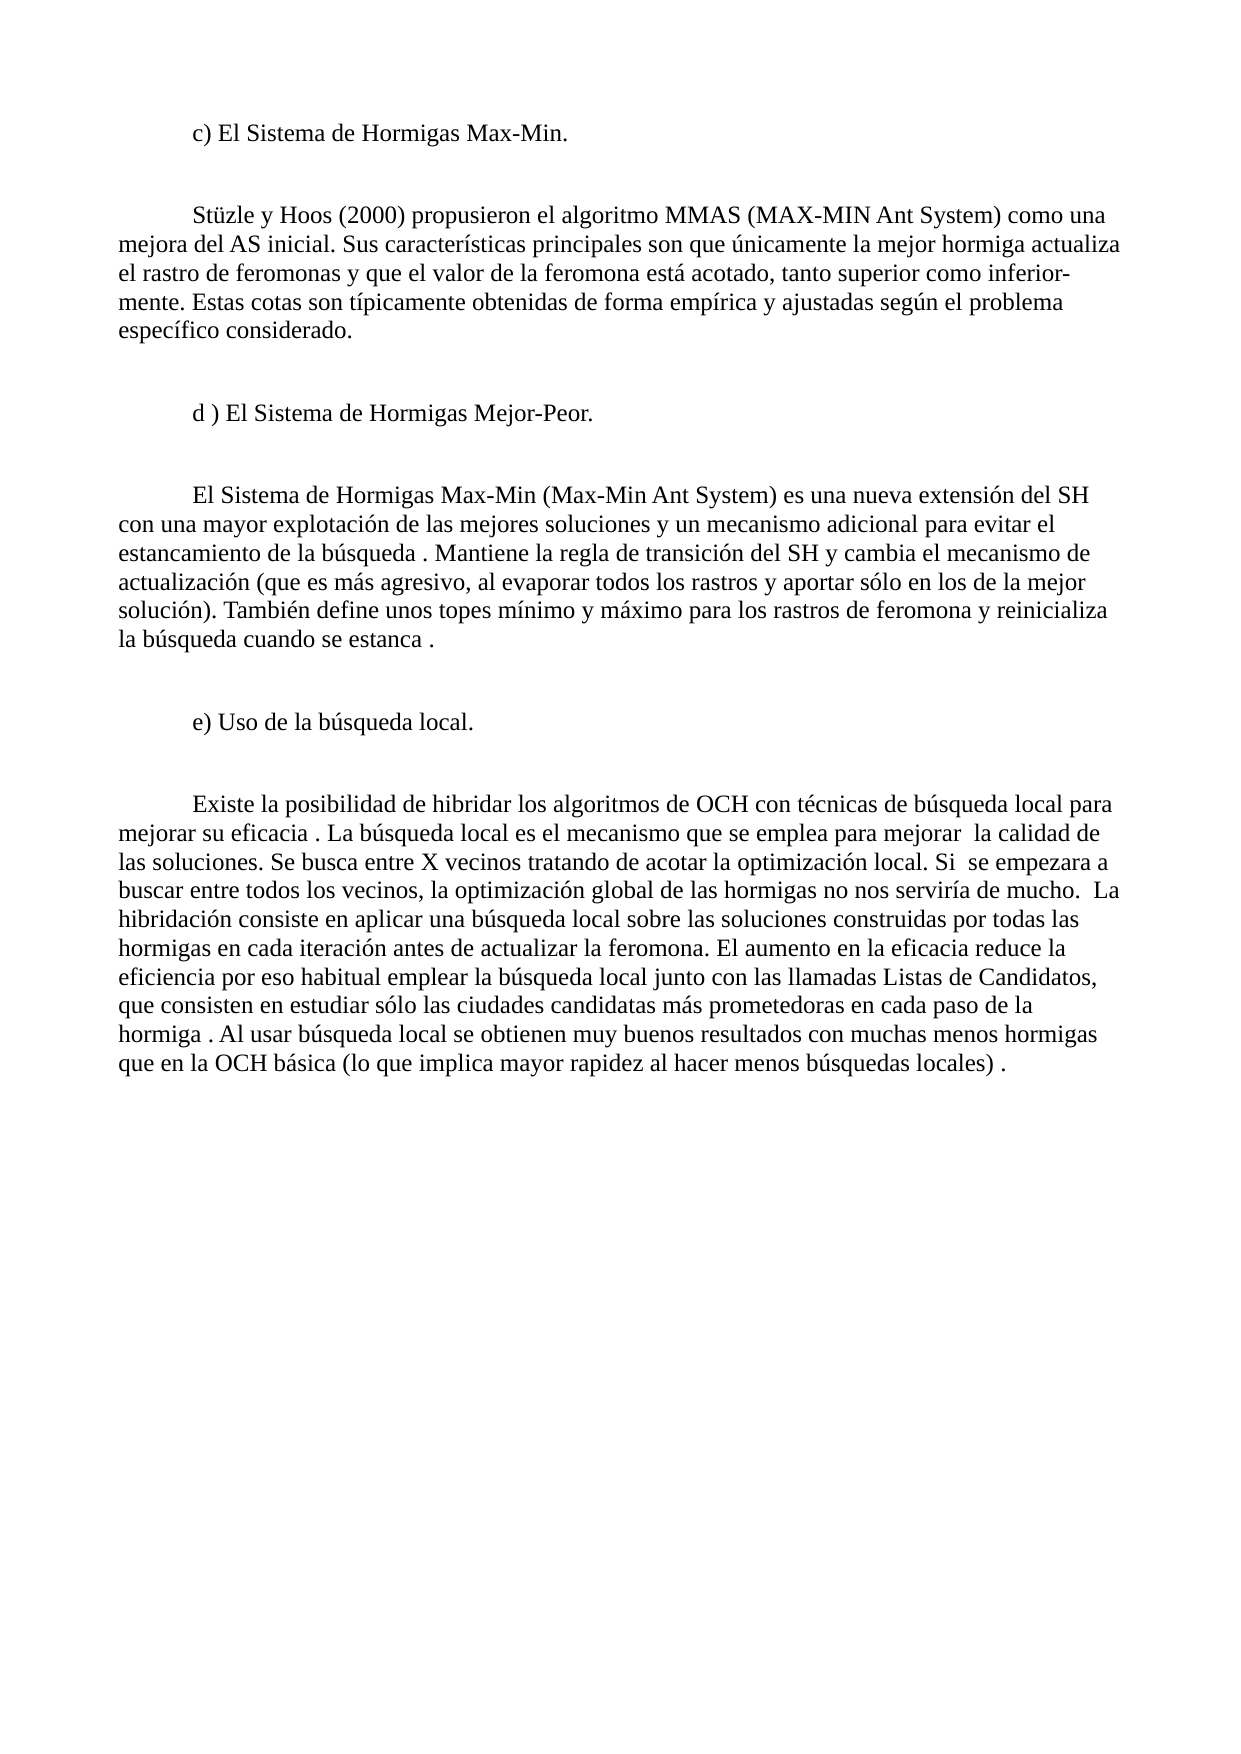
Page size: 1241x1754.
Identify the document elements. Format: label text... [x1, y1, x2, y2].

text e) Uso de la búsqueda local. [118, 707, 1122, 736]
text d ) El Sistema de Hormigas Mejor-Peor. [118, 398, 1122, 427]
text Stüzle y Hoos (2000) propusieron el algoritmo MMAS (MAX-MIN Ant System) como una mejora del AS inicial. Sus características principales son que únicamente la mejor hormiga actualiza el rastro de feromonas y que el valor de la feromona está acotado, tanto superior como inferior-mente. Estas cotas son típicamente obtenidas de forma empírica y ajustadas según el problema específico considerado. [118, 201, 1122, 344]
text c) El Sistema de Hormigas Max-Min. [118, 118, 1122, 147]
text Existe la posibilidad de hibridar los algoritmos de OCH con técnicas de búsqueda local para mejorar su eficacia . La búsqueda local es el mecanismo que se emplea para mejorar la calidad de las soluciones. Se busca entre X vecinos tratando de acotar la optimización local. Si se empezara a buscar entre todos los vecinos, la optimización global de las hormigas no nos serviría de mucho. La hibridación consiste en aplicar una búsqueda local sobre las soluciones construidas por todas las hormigas en cada iteración antes de actualizar la feromona. El aumento en la eficacia reduce la eficiencia por eso habitual emplear la búsqueda local junto con las llamadas Listas de Candidatos, que consisten en estudiar sólo las ciudades candidatas más prometedoras en cada paso de la hormiga . Al usar búsqueda local se obtienen muy buenos resultados con muchas menos hormigas que en la OCH básica (lo que implica mayor rapidez al hacer menos búsquedas locales) . [118, 789, 1122, 1077]
text El Sistema de Hormigas Max-Min (Max-Min Ant System) es una nueva extensión del SH con una mayor explotación de las mejores soluciones y un mecanismo adicional para evitar el estancamiento de la búsqueda . Mantiene la regla de transición del SH y cambia el mecanismo de actualización (que es más agresivo, al evaporar todos los rastros y aportar sólo en los de la mejor solución). También define unos topes mínimo y máximo para los rastros de feromona y reinicializa la búsqueda cuando se estanca . [118, 481, 1122, 653]
